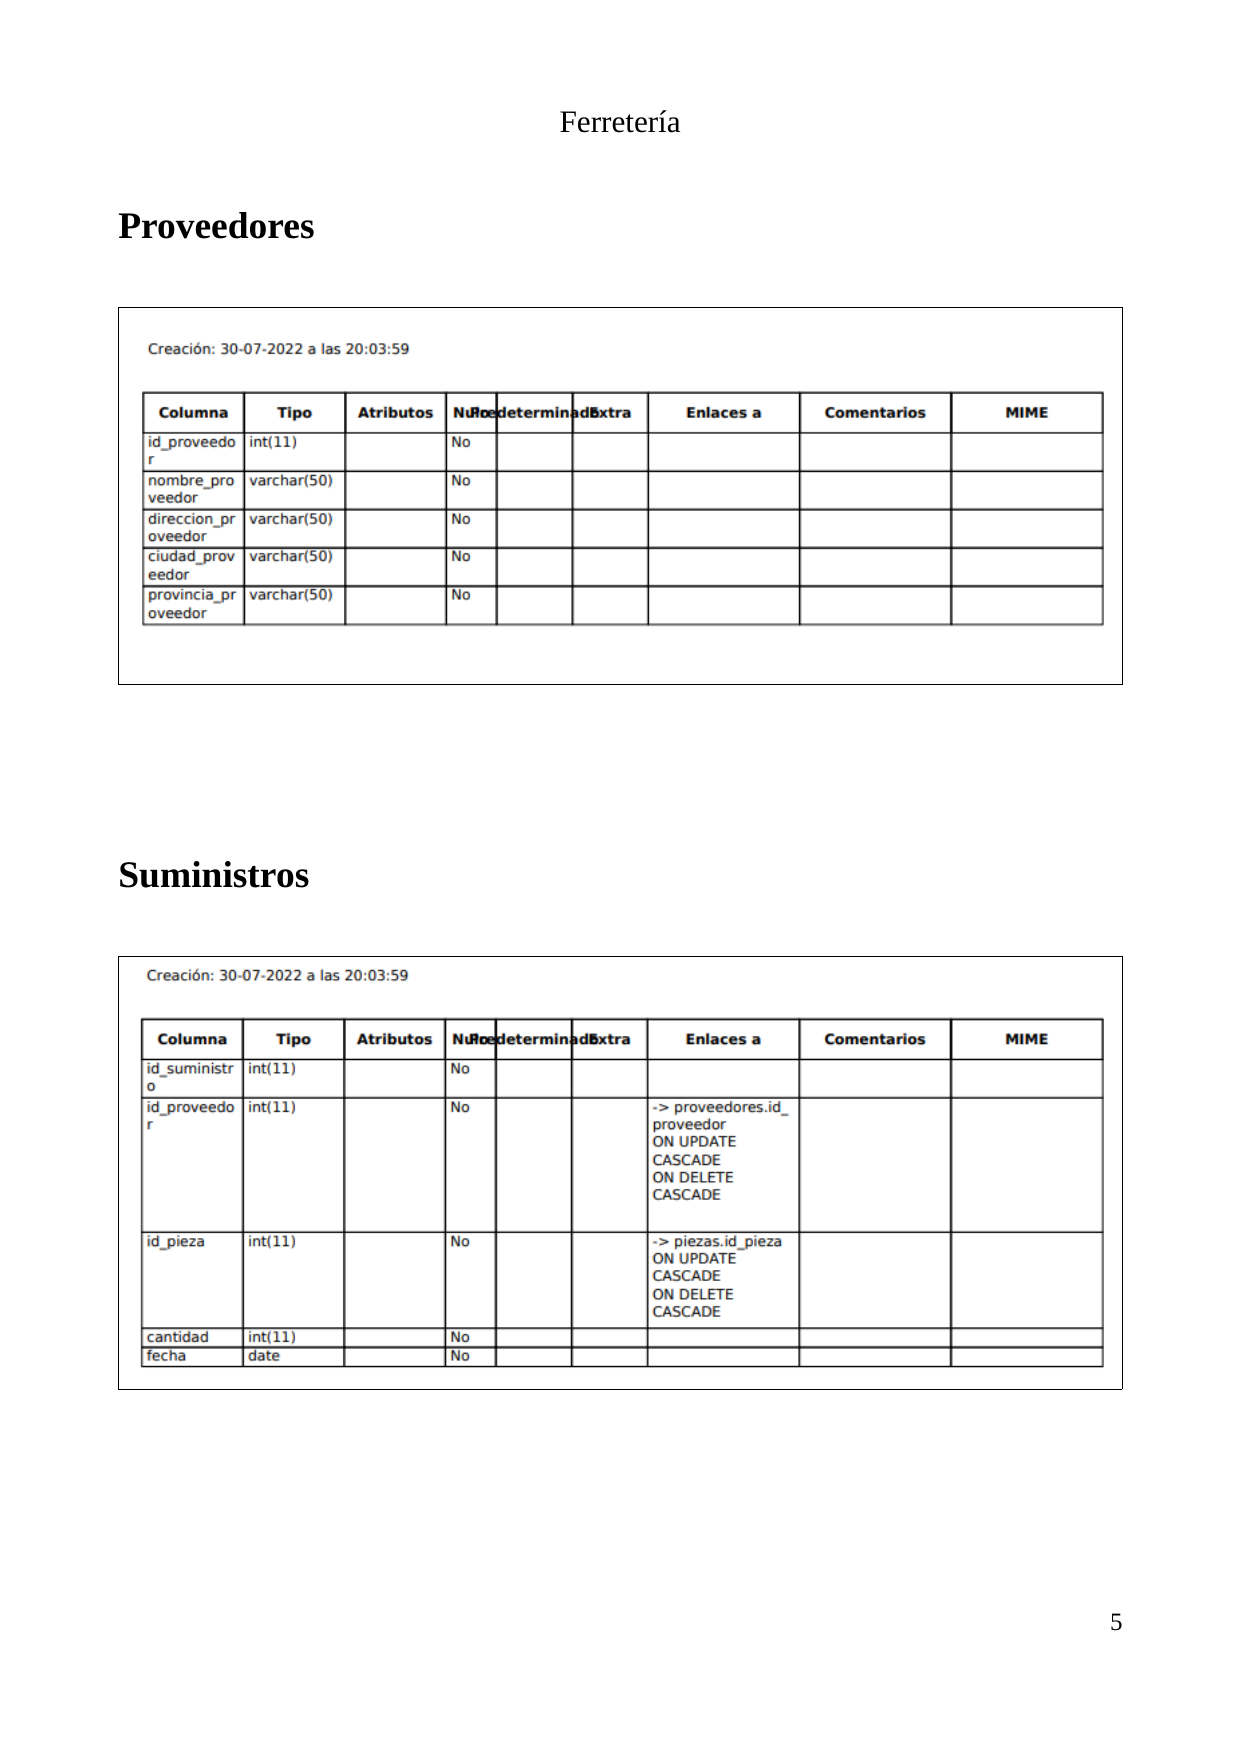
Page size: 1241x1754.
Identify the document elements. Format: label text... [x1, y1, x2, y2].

subtitle Suministros [118, 852, 1122, 896]
subtitle Proveedores [118, 204, 1122, 247]
picture [121, 310, 1119, 682]
picture [121, 958, 1119, 1386]
